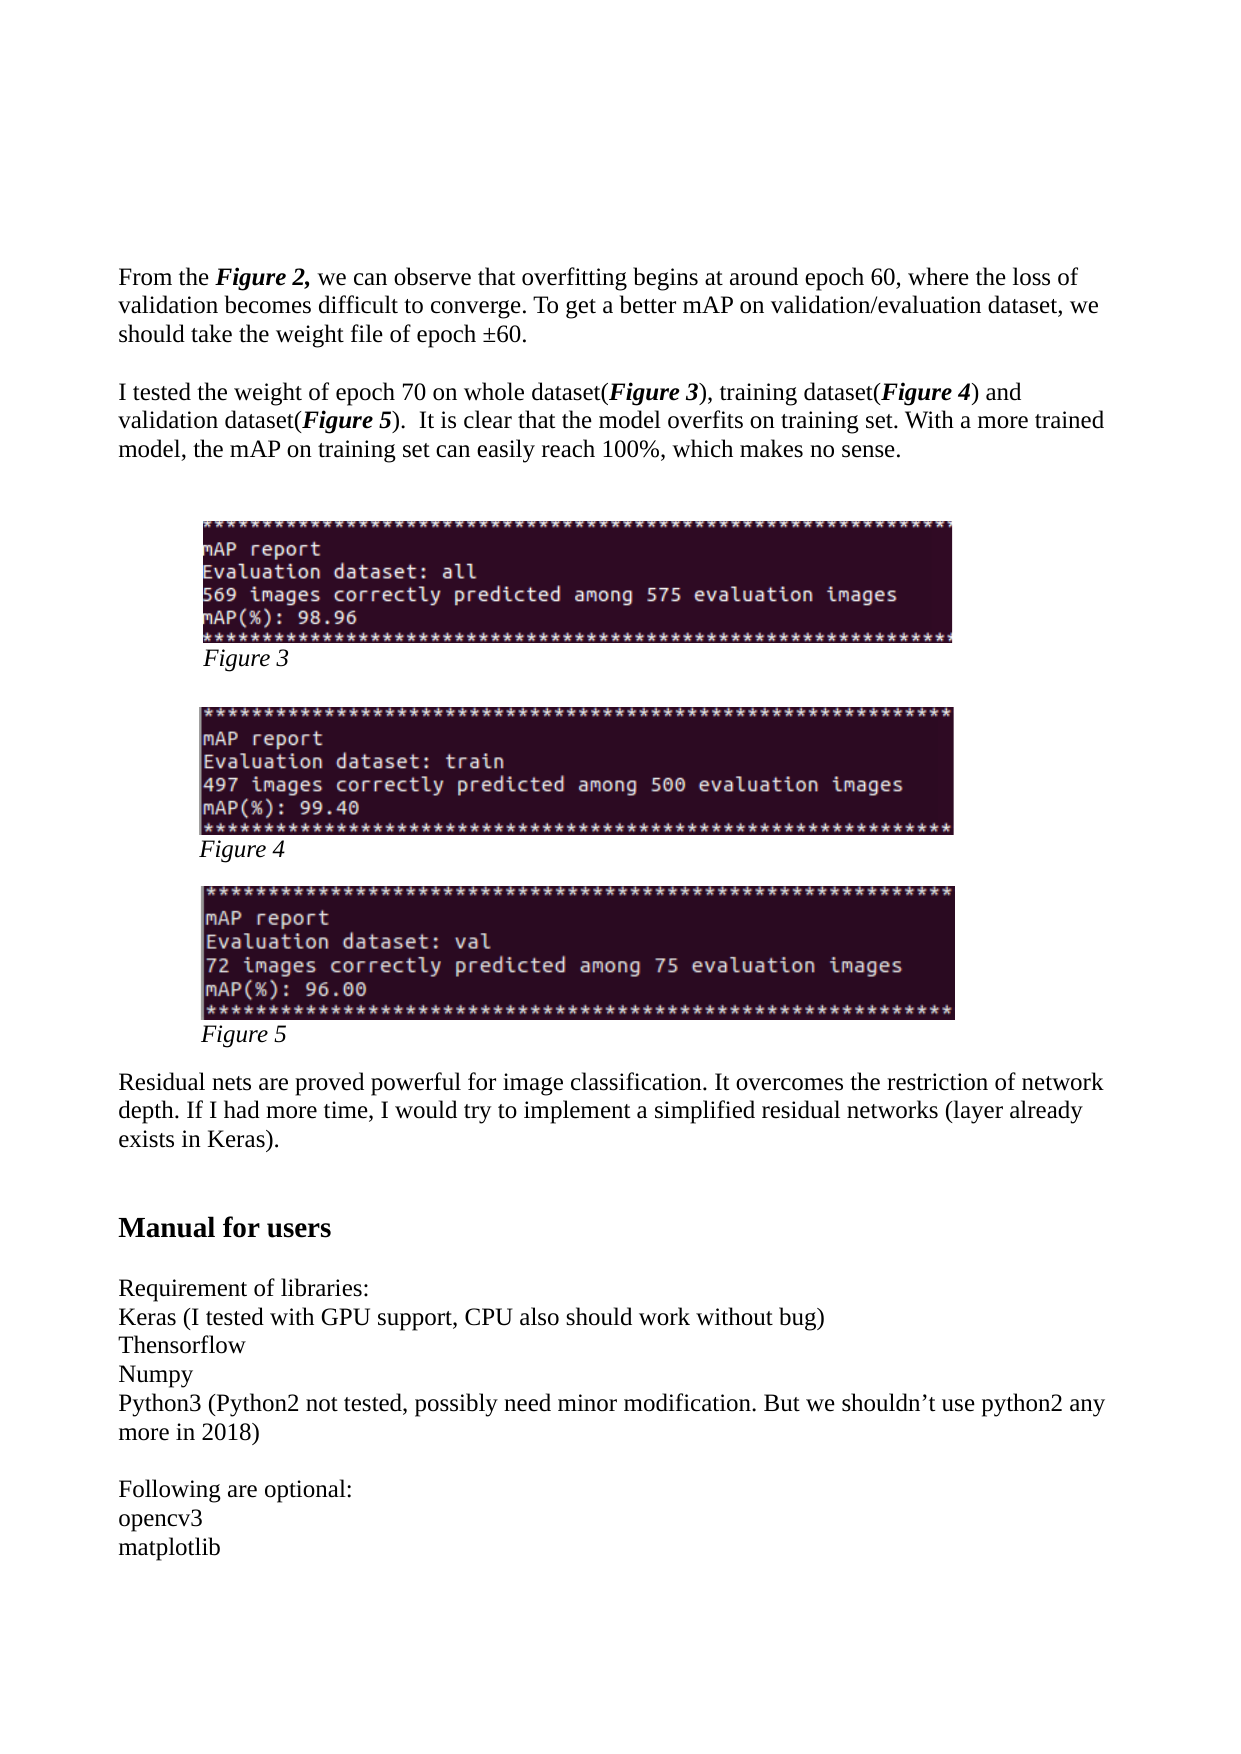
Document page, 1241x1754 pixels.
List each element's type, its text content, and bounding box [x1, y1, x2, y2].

text Keras (I tested with GPU support, CPU also should work without bug) [118, 1302, 1122, 1330]
text Python3 (Python2 not tested, possibly need minor modification. But we shouldn’t use python2 any more in 2018) [118, 1388, 1122, 1445]
text Figure 3 [203, 643, 952, 671]
text Thensorflow [118, 1330, 1122, 1359]
text Figure 5 [201, 1020, 955, 1048]
text I tested the weight of epoch 70 on whole dataset(Figure 3), training dataset(Figure 4) and validation dataset(Figure 5). It is clear that the model overfits on training set. With a more trained model, the mAP on training set can easily reach 100%, which makes no sense. [118, 377, 1122, 463]
picture [203, 521, 953, 643]
text Numpy [118, 1359, 1122, 1388]
text Manual for users [118, 1211, 1122, 1244]
text From the Figure 2, we can observe that overfitting begins at around epoch 60, where the loss of validation becomes difficult to converge. To get a better mAP on validation/evaluation dataset, we should take the weight file of epoch ±60. [118, 262, 1122, 348]
text Figure 4 [199, 707, 961, 863]
text Residual nets are proved powerful for image classification. It overcomes the restriction of network depth. If I had more time, I would try to implement a simplified residual networks (layer already exists in Keras). [118, 1067, 1122, 1153]
picture [200, 886, 955, 1020]
text matplotlib [118, 1532, 1122, 1560]
text Requirement of libraries: [118, 1273, 1122, 1302]
text opencv3 [118, 1503, 1122, 1532]
text Following are optional: [118, 1474, 1122, 1503]
picture [199, 707, 954, 835]
